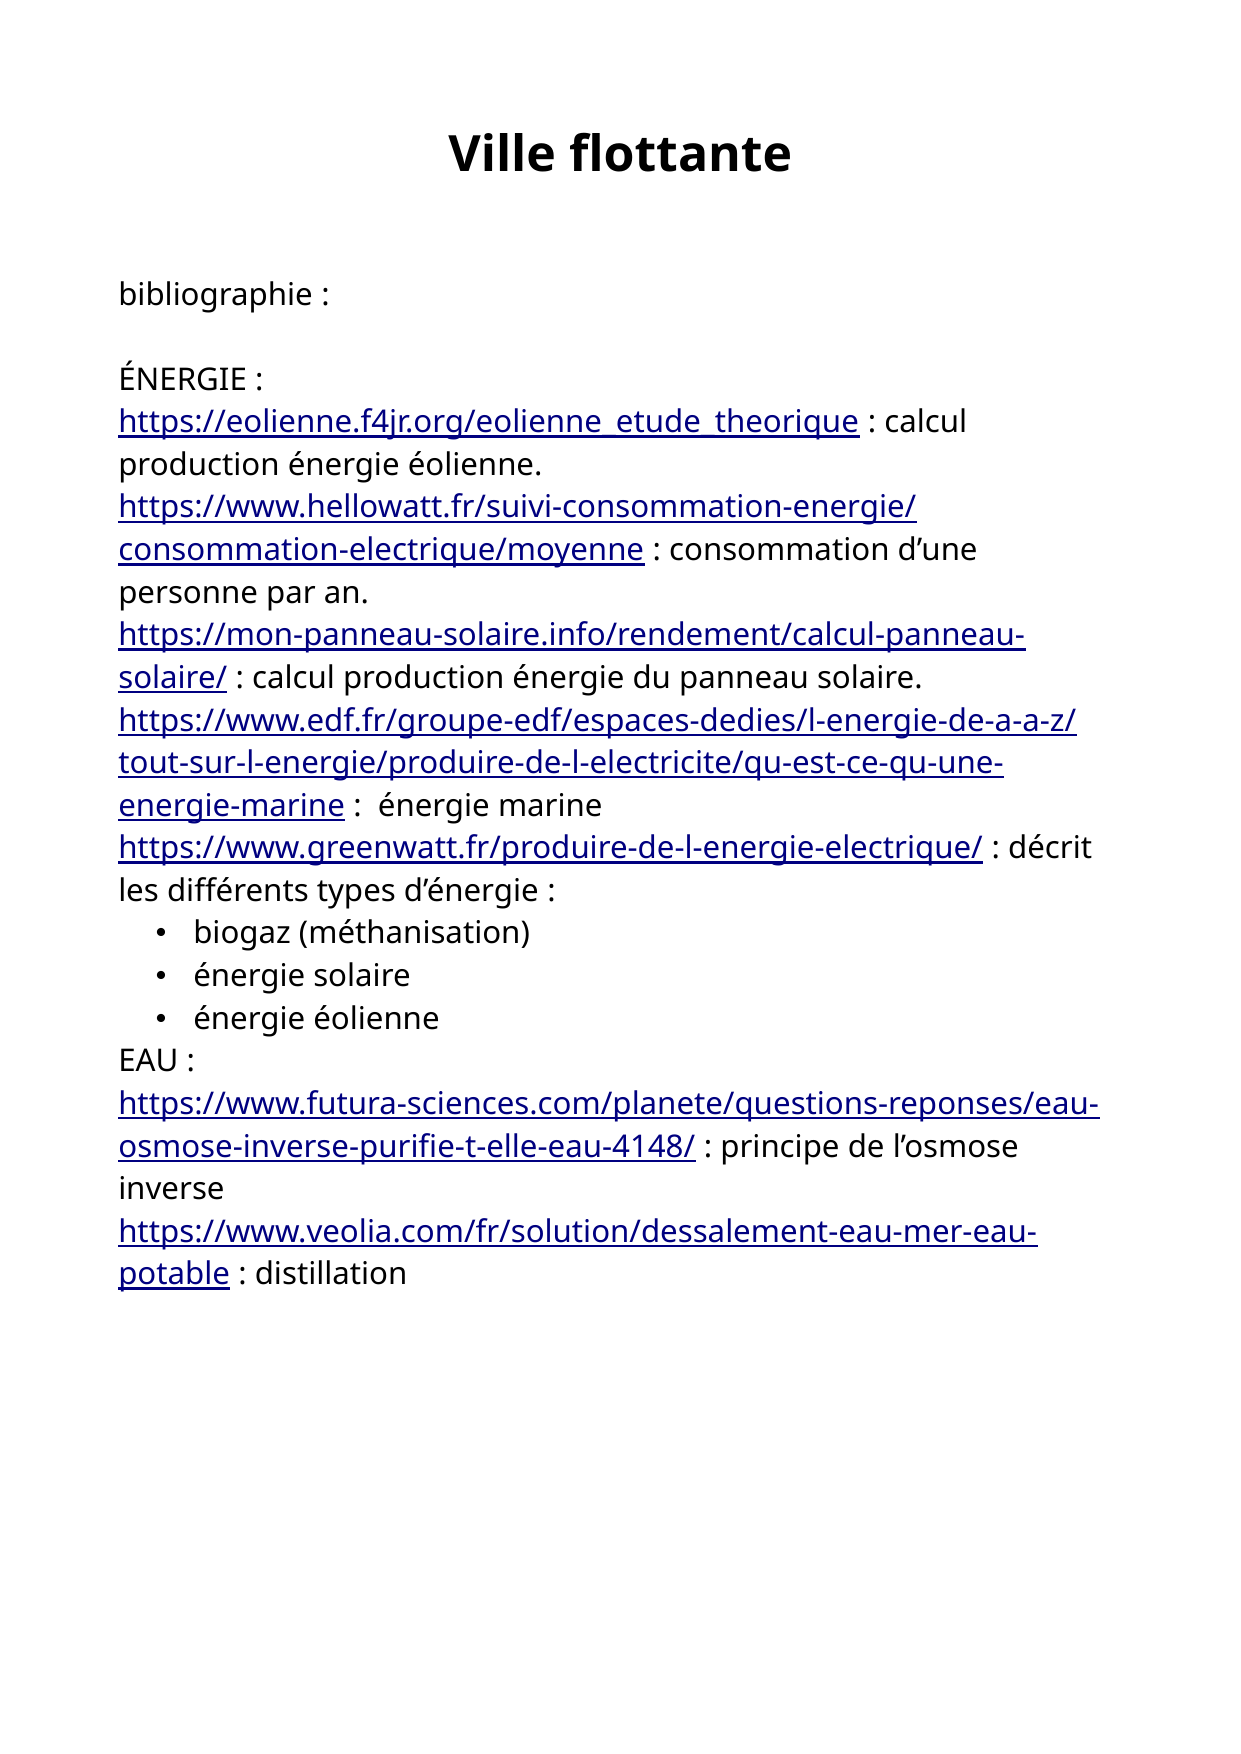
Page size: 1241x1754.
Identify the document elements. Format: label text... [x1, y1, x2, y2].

text https://www.veolia.com/fr/solution/dessalement-eau-mer-eau-potable : distillation [118, 1209, 1122, 1294]
text https://www.futura-sciences.com/planete/questions-reponses/eau-osmose-inverse-purifie-t-elle-eau-4148/ : principe de l’osmose inverse [118, 1081, 1122, 1209]
text https://mon-panneau-solaire.info/rendement/calcul-panneau-solaire/ : calcul production énergie du panneau solaire. [118, 612, 1122, 697]
text bibliographie : [118, 271, 1122, 314]
text https://www.greenwatt.fr/produire-de-l-energie-electrique/ : décrit les différents types d’énergie : [118, 825, 1122, 911]
text Ville flottante [118, 118, 1122, 186]
list énergie éolienne [156, 996, 1122, 1038]
list énergie solaire [156, 953, 1122, 996]
list biogaz (méthanisation) [156, 911, 1122, 953]
text EAU : [118, 1038, 1122, 1081]
text https://eolienne.f4jr.org/eolienne_etude_theorique : calcul production énergie éolienne. [118, 399, 1122, 484]
text ÉNERGIE : [118, 357, 1122, 399]
text https://www.hellowatt.fr/suivi-consommation-energie/consommation-electrique/moyenne : consommation d’une personne par an. [118, 484, 1122, 612]
text https://www.edf.fr/groupe-edf/espaces-dedies/l-energie-de-a-a-z/tout-sur-l-energie/produire-de-l-electricite/qu-est-ce-qu-une-energie-marine : énergie marine [118, 697, 1122, 825]
